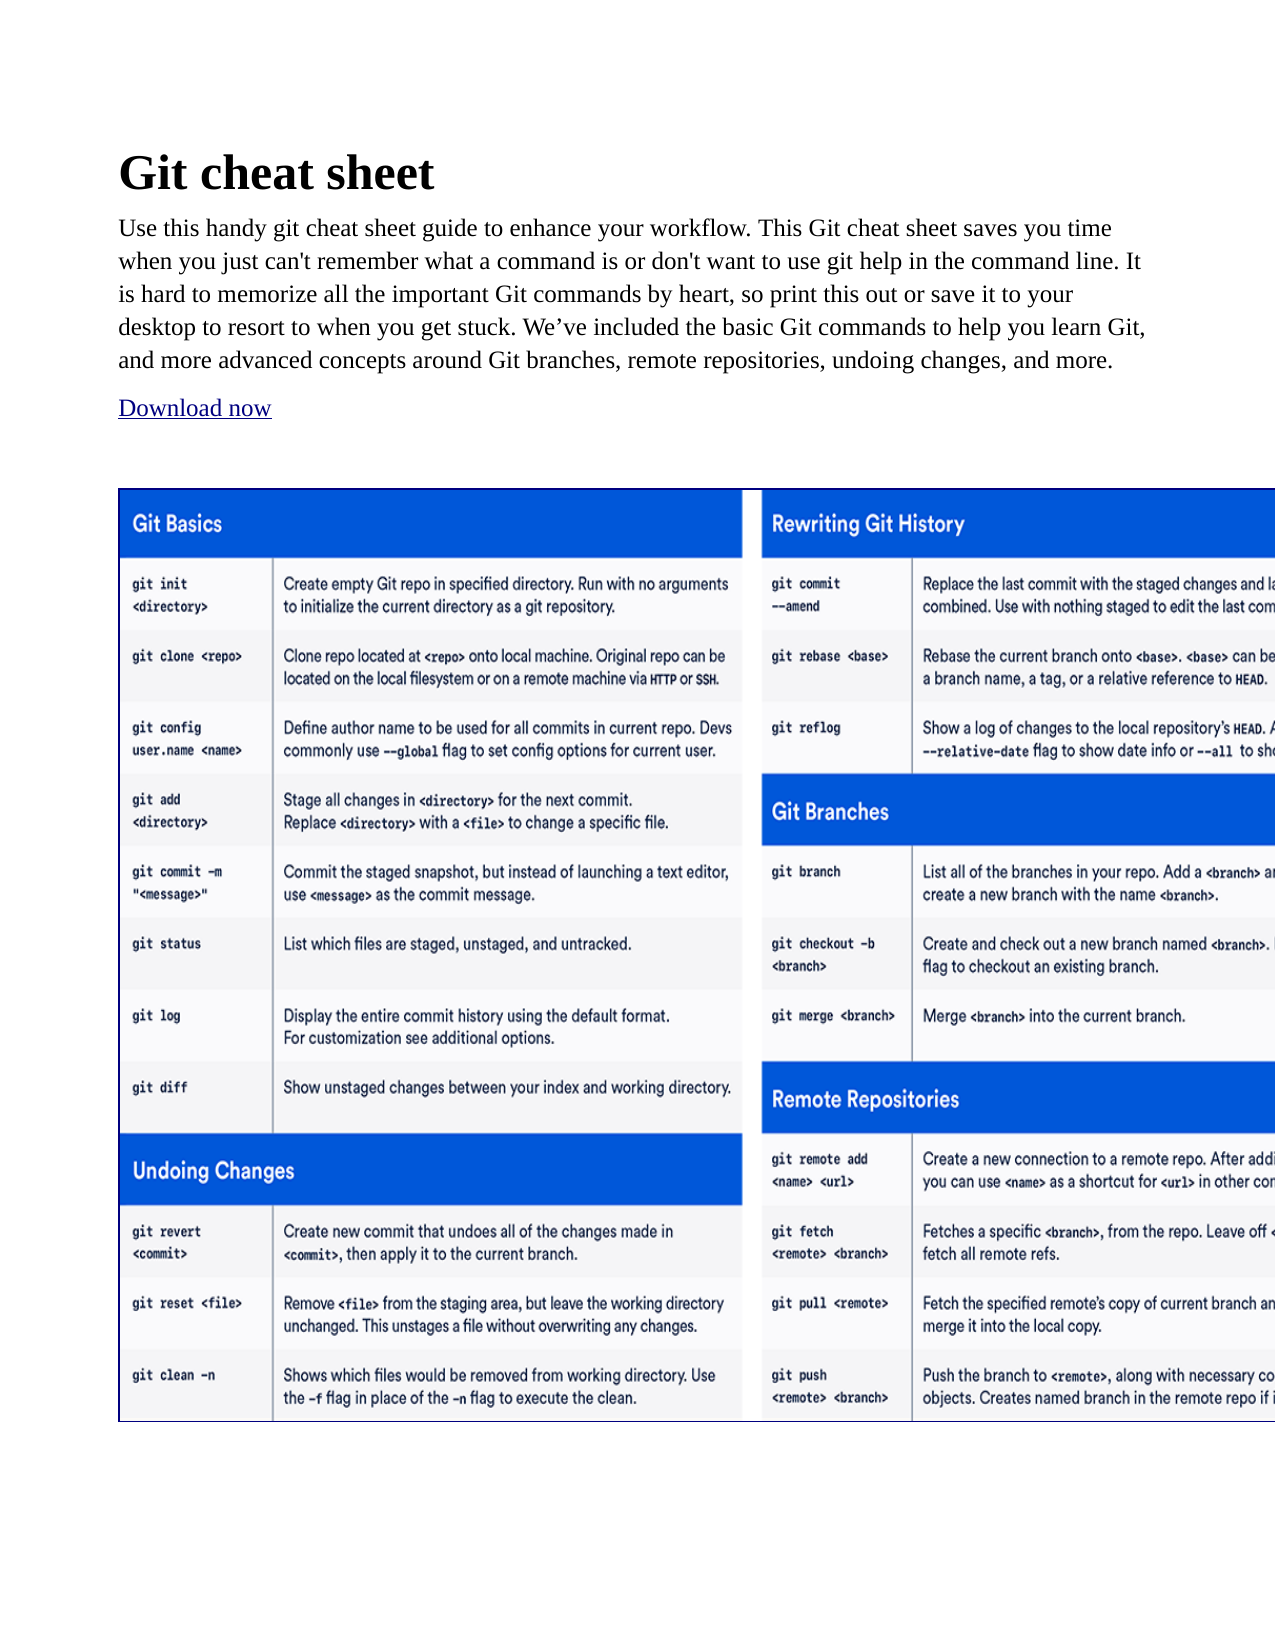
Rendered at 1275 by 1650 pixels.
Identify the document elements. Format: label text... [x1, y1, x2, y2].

picture [120, 490, 1275, 1421]
subtitle Git cheat sheet [118, 143, 1157, 201]
text Download now [118, 393, 1157, 422]
text Use this handy git cheat sheet guide to enhance your workflow. This Git cheat sheet saves you time when you just can't remember what a command is or don't want to use git help in the command line. It is hard to memorize all the important Git commands by heart, so print this out or save it to your desktop to resort to when you get stuck. We’ve included the basic Git commands to help you learn Git, and more advanced concepts around Git branches, remote repositories, undoing changes, and more. [118, 213, 1157, 374]
